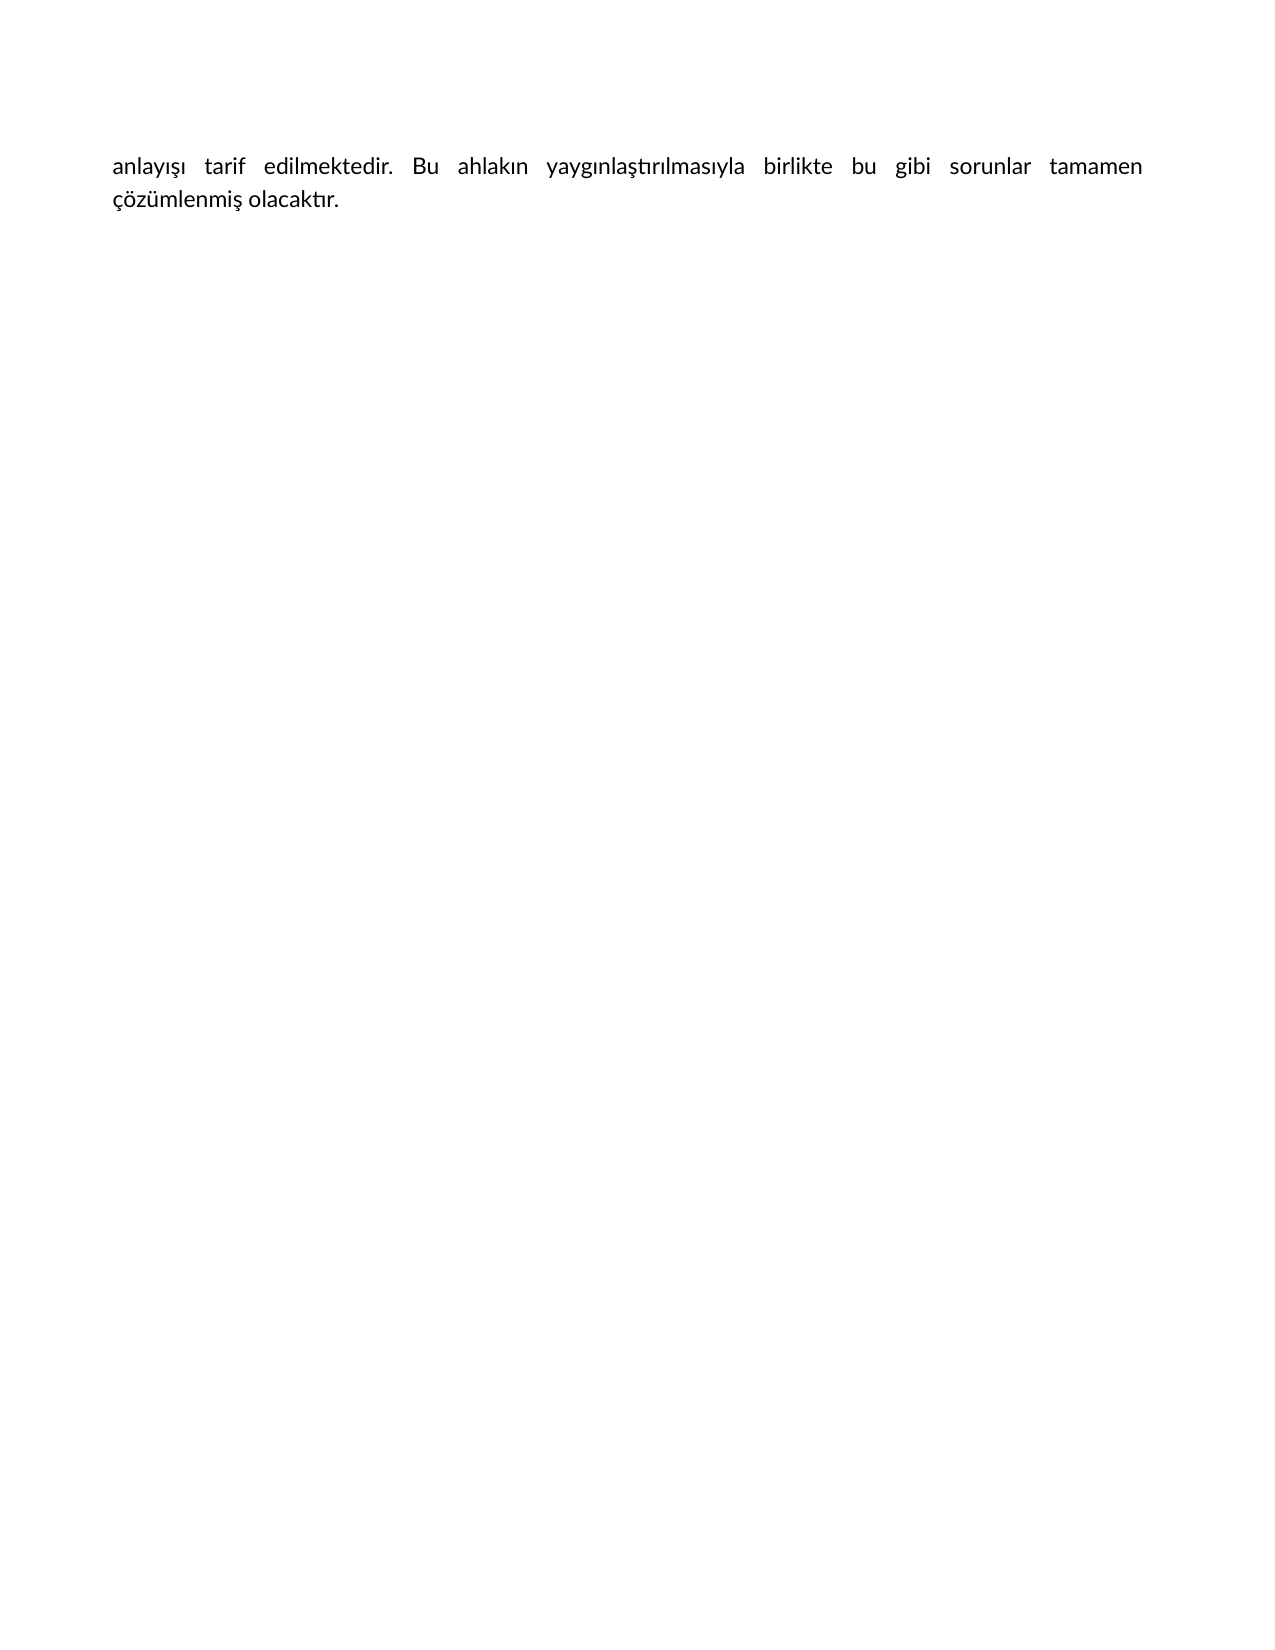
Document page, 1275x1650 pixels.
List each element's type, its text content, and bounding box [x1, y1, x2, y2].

text anlayışı tarif edilmektedir. Bu ahlakın yaygınlaştırılmasıyla birlikte bu gibi sorunlar tamamen çözümlenmiş olacaktır. [112, 148, 1145, 214]
